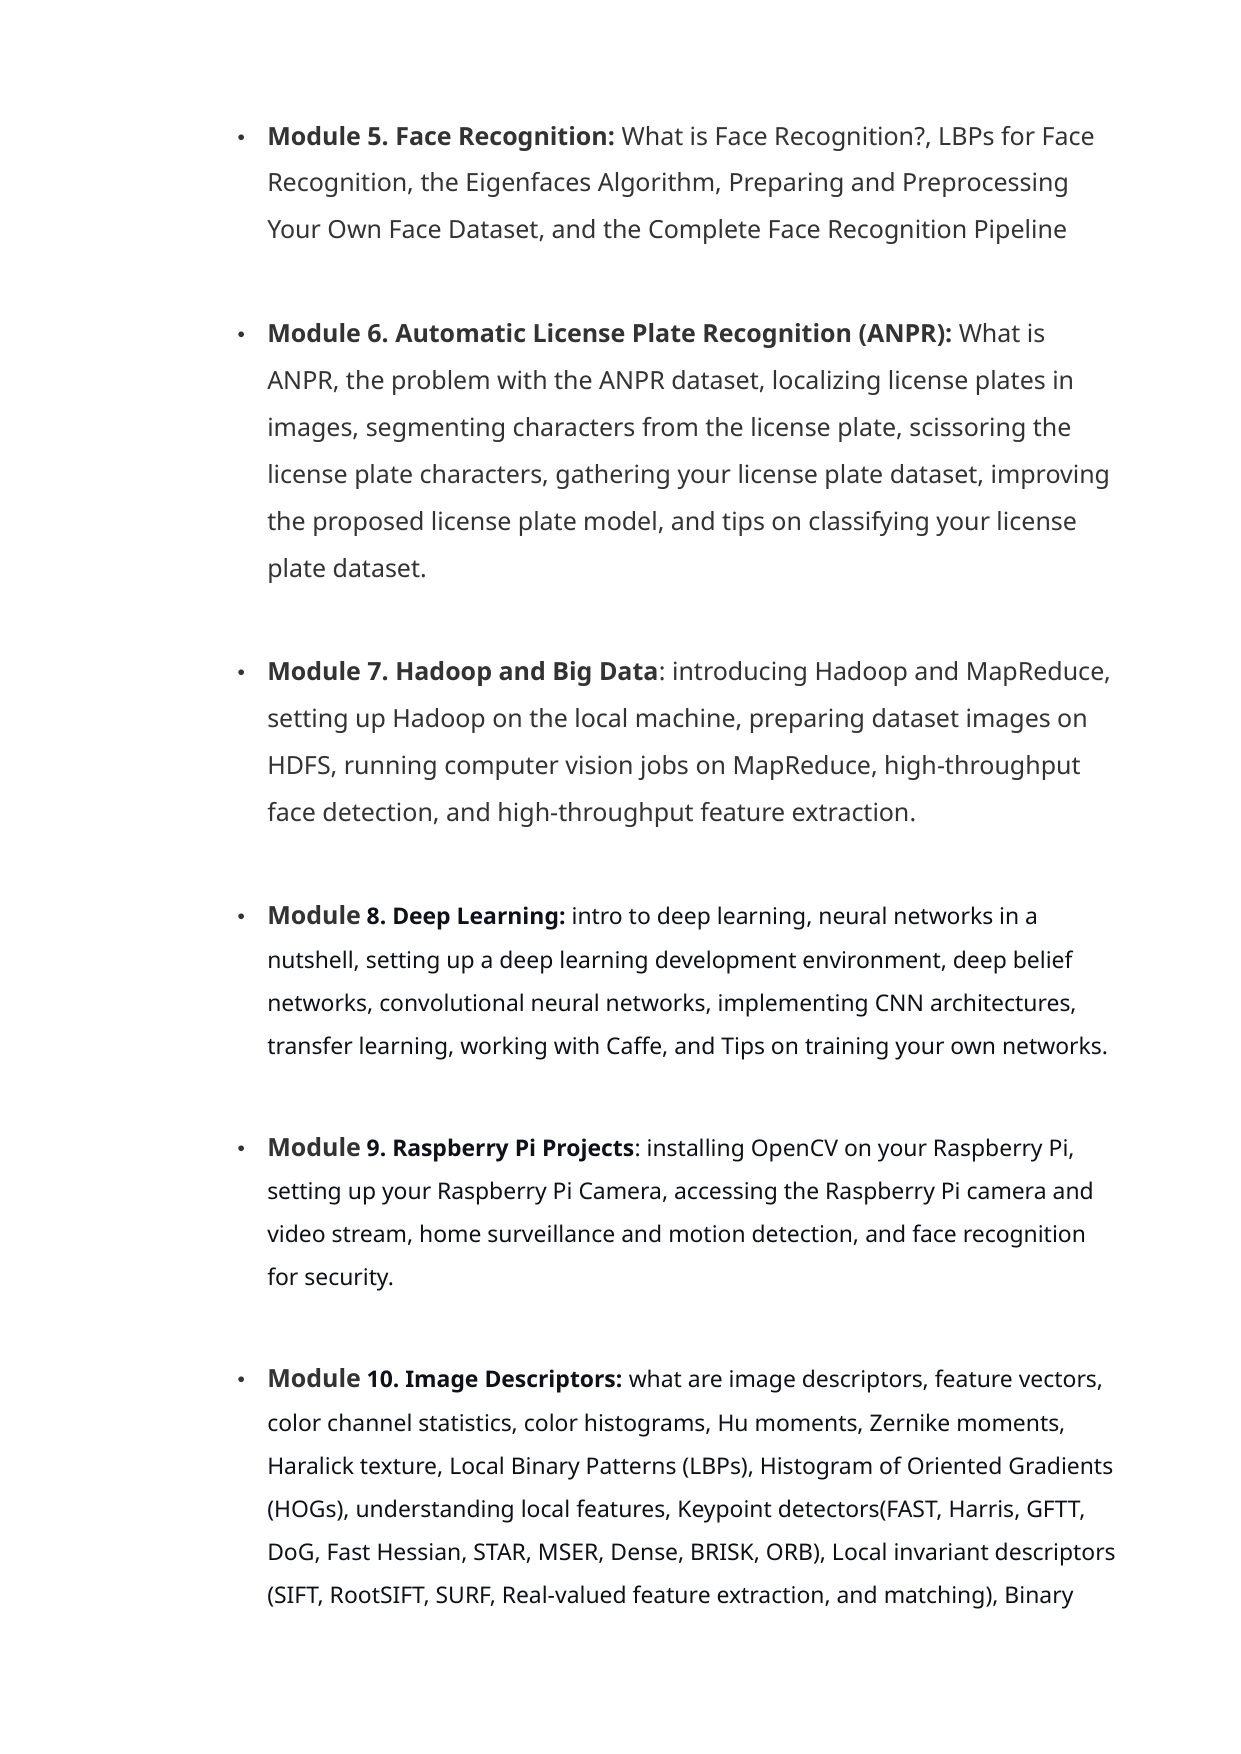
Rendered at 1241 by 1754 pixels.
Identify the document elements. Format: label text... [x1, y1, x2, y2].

list Module 5. Face Recognition: What is Face Recognition?, LBPs for Face Recognition, the Eigenfaces Algorithm, Preparing and Preprocessing Your Own Face Dataset, and the Complete Face Recognition Pipeline [237, 118, 1122, 246]
list Module 10. Image Descriptors: what are image descriptors, feature vectors, color channel statistics, color histograms, Hu moments, Zernike moments, Haralick texture, Local Binary Patterns (LBPs), Histogram of Oriented Gradients (HOGs), understanding local features, Keypoint detectors(FAST, Harris, GFTT, DoG, Fast Hessian, STAR, MSER, Dense, BRISK, ORB), Local invariant descriptors (SIFT, RootSIFT, SURF, Real-valued feature extraction, and matching), Binary [237, 1361, 1122, 1610]
list Module 9. Raspberry Pi Projects: installing OpenCV on your Raspberry Pi, setting up your Raspberry Pi Camera, accessing the Raspberry Pi camera and video stream, home surveillance and motion detection, and face recognition for security. [237, 1129, 1122, 1293]
list Module 8. Deep Learning: intro to deep learning, neural networks in a nutshell, setting up a deep learning development environment, deep belief networks, convolutional neural networks, implementing CNN architectures, transfer learning, working with Caffe, and Tips on training your own networks. [237, 898, 1122, 1061]
list Module 7. Hadoop and Big Data: introducing Hadoop and MapReduce, setting up Hadoop on the local machine, preparing dataset images on HDFS, running computer vision jobs on MapReduce, high-throughput face detection, and high-throughput feature extraction. [237, 653, 1122, 828]
list Module 6. Automatic License Plate Recognition (ANPR): What is ANPR, the problem with the ANPR dataset, localizing license plates in images, segmenting characters from the license plate, scissoring the license plate characters, gathering your license plate dataset, improving the proposed license plate model, and tips on classifying your license plate dataset. [237, 315, 1122, 584]
